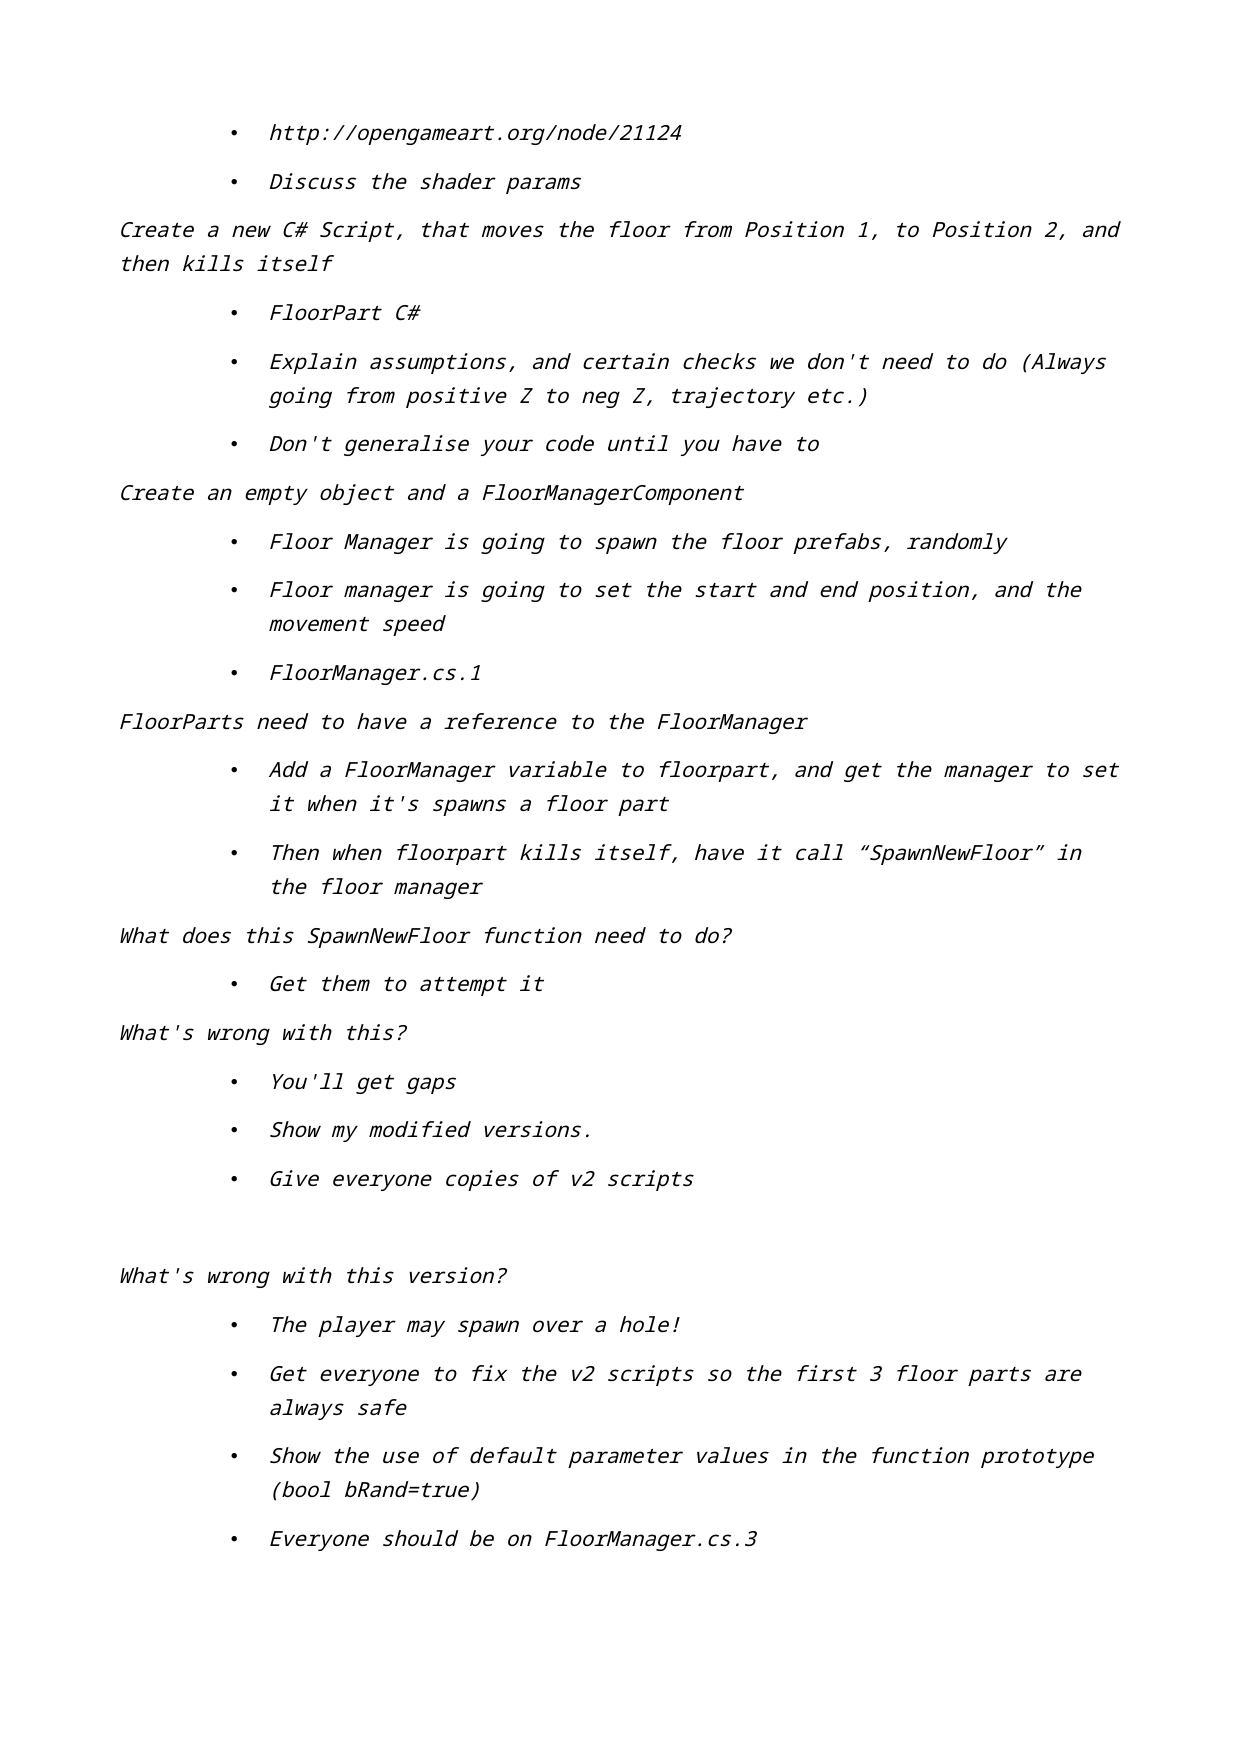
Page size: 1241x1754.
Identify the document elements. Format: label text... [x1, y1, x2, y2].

list Discuss the shader params [231, 167, 1122, 195]
list Get them to attempt it [231, 969, 1122, 998]
text What's wrong with this? [118, 1018, 1122, 1047]
list Everyone should be on FloorManager.cs.3 [231, 1524, 1122, 1552]
list Get everyone to fix the v2 scripts so the first 3 floor parts are always safe [231, 1359, 1122, 1421]
list Show the use of default parameter values in the function prototype (bool bRand=true) [231, 1441, 1122, 1504]
list Floor manager is going to set the start and end position, and the movement speed [231, 575, 1122, 638]
list FloorManager.cs.1 [231, 658, 1122, 687]
list FloorPart C# [231, 298, 1122, 327]
text Create an empty object and a FloorManagerComponent [118, 478, 1122, 507]
list Explain assumptions, and certain checks we don't need to do (Always going from positive Z to neg Z, trajectory etc.) [231, 347, 1122, 409]
list Give everyone copies of v2 scripts [231, 1164, 1122, 1192]
list http://opengameart.org/node/21124 [231, 118, 1122, 147]
list Show my modified versions. [231, 1115, 1122, 1144]
list Add a FloorManager variable to floorpart, and get the manager to set it when it's spawns a floor part [231, 755, 1122, 818]
list Don't generalise your code until you have to [231, 429, 1122, 458]
text What's wrong with this version? [118, 1261, 1122, 1290]
list Floor Manager is going to spawn the floor prefabs, randomly [231, 527, 1122, 555]
list The player may spawn over a hole! [231, 1310, 1122, 1338]
text Create a new C# Script, that moves the floor from Position 1, to Position 2, and then kills itself [118, 215, 1122, 278]
text What does this SpawnNewFloor function need to do? [118, 921, 1122, 949]
text FloorParts need to have a reference to the FloorManager [118, 707, 1122, 735]
list You'll get gaps [231, 1067, 1122, 1095]
list Then when floorpart kills itself, have it call “SpawnNewFloor” in the floor manager [231, 838, 1122, 901]
